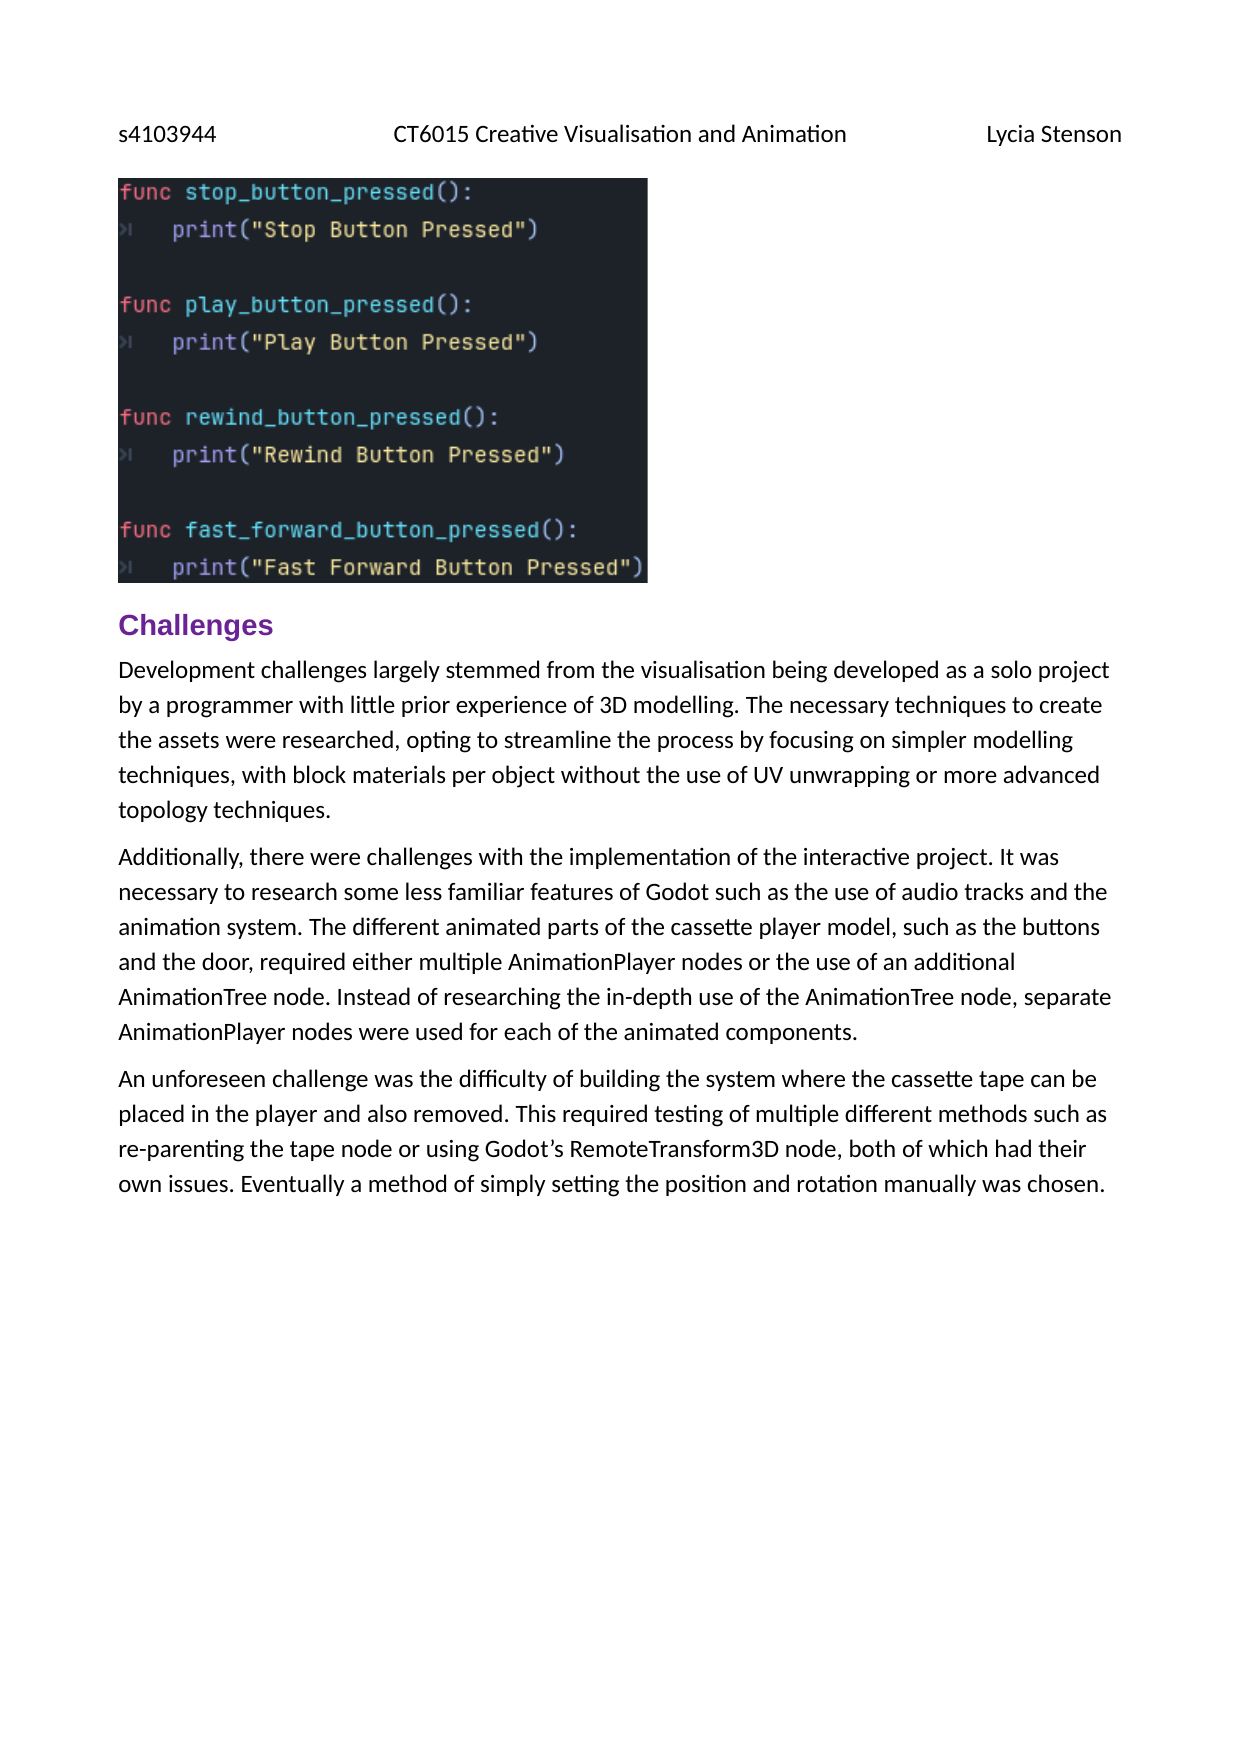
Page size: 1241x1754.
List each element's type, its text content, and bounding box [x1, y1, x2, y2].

text An unforeseen challenge was the difficulty of building the system where the cassette tape can be placed in the player and also removed. This required testing of multiple different methods such as re-parenting the tape node or using Godot’s RemoteTransform3D node, both of which had their own issues. Eventually a method of simply setting the position and rotation manually was chosen. [118, 1063, 1122, 1198]
text Development challenges largely stemmed from the visualisation being developed as a solo project by a programmer with little prior experience of 3D modelling. The necessary techniques to create the assets were researched, opting to streamline the process by focusing on simpler modelling techniques, with block materials per object without the use of UV unwrapping or more advanced topology techniques. [118, 654, 1122, 825]
subtitle Challenges [118, 608, 1122, 642]
picture [118, 178, 648, 583]
text Additionally, there were challenges with the implementation of the interactive project. It was necessary to research some less familiar features of Godot such as the use of audio tracks and the animation system. The different animated parts of the cassette player model, such as the buttons and the door, required either multiple AnimationPlayer nodes or the use of an additional AnimationTree node. Instead of researching the in-depth use of the AnimationTree node, separate AnimationPlayer nodes were used for each of the animated components. [118, 841, 1122, 1046]
